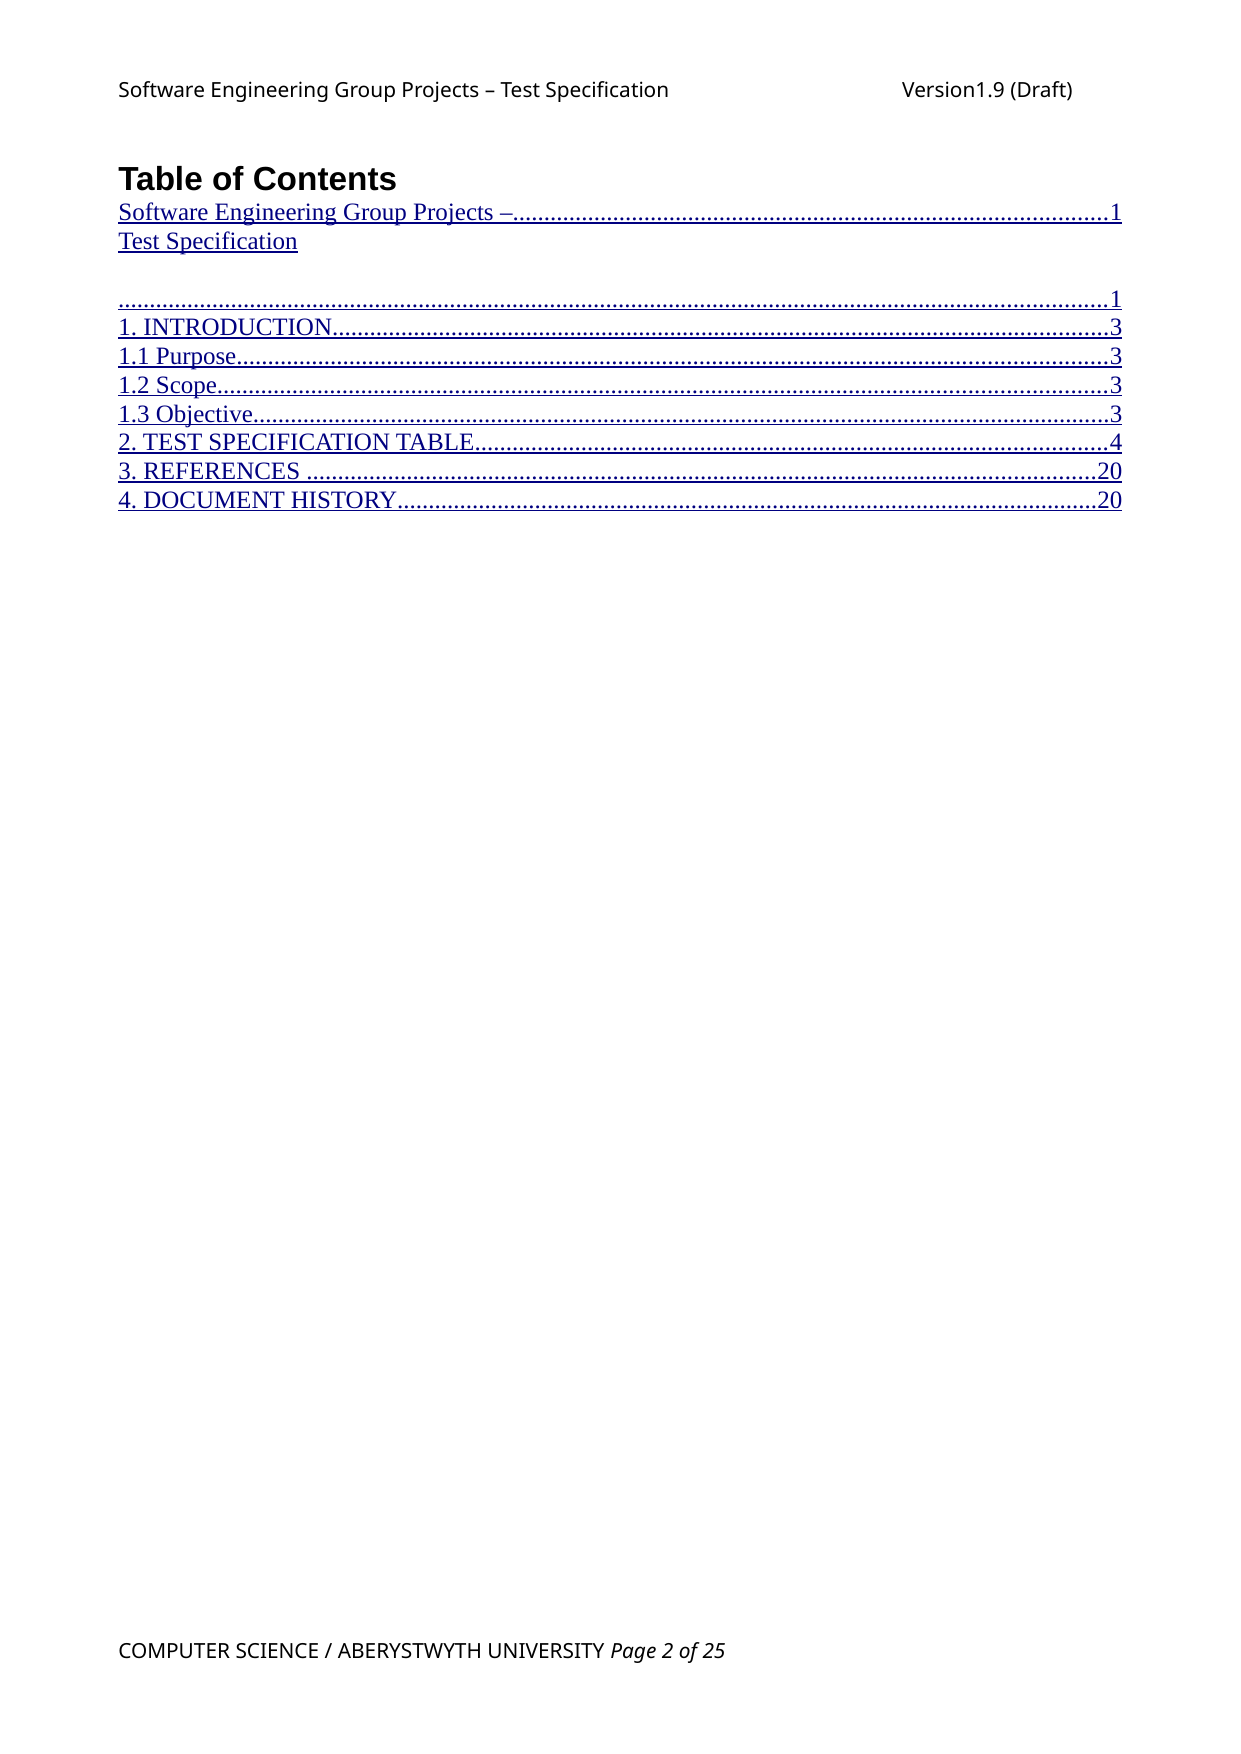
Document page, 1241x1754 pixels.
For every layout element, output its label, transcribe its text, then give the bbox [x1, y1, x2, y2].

subtitle Table of Contents [118, 159, 1122, 197]
text 3. REFERENCES 20 [118, 456, 1122, 481]
text 1.3 Objective 3 [118, 399, 1122, 424]
text 1.2 Scope 3 [118, 370, 1122, 395]
text 1.1 Purpose 3 [118, 341, 1122, 366]
text 1. INTRODUCTION 3 [118, 312, 1122, 337]
text 2. TEST SPECIFICATION TABLE 4 [118, 427, 1122, 452]
text Test Specification 1 [118, 226, 1122, 309]
text 4. DOCUMENT HISTORY 20 [118, 485, 1122, 510]
text Software Engineering Group Projects – 1 [118, 197, 1122, 222]
